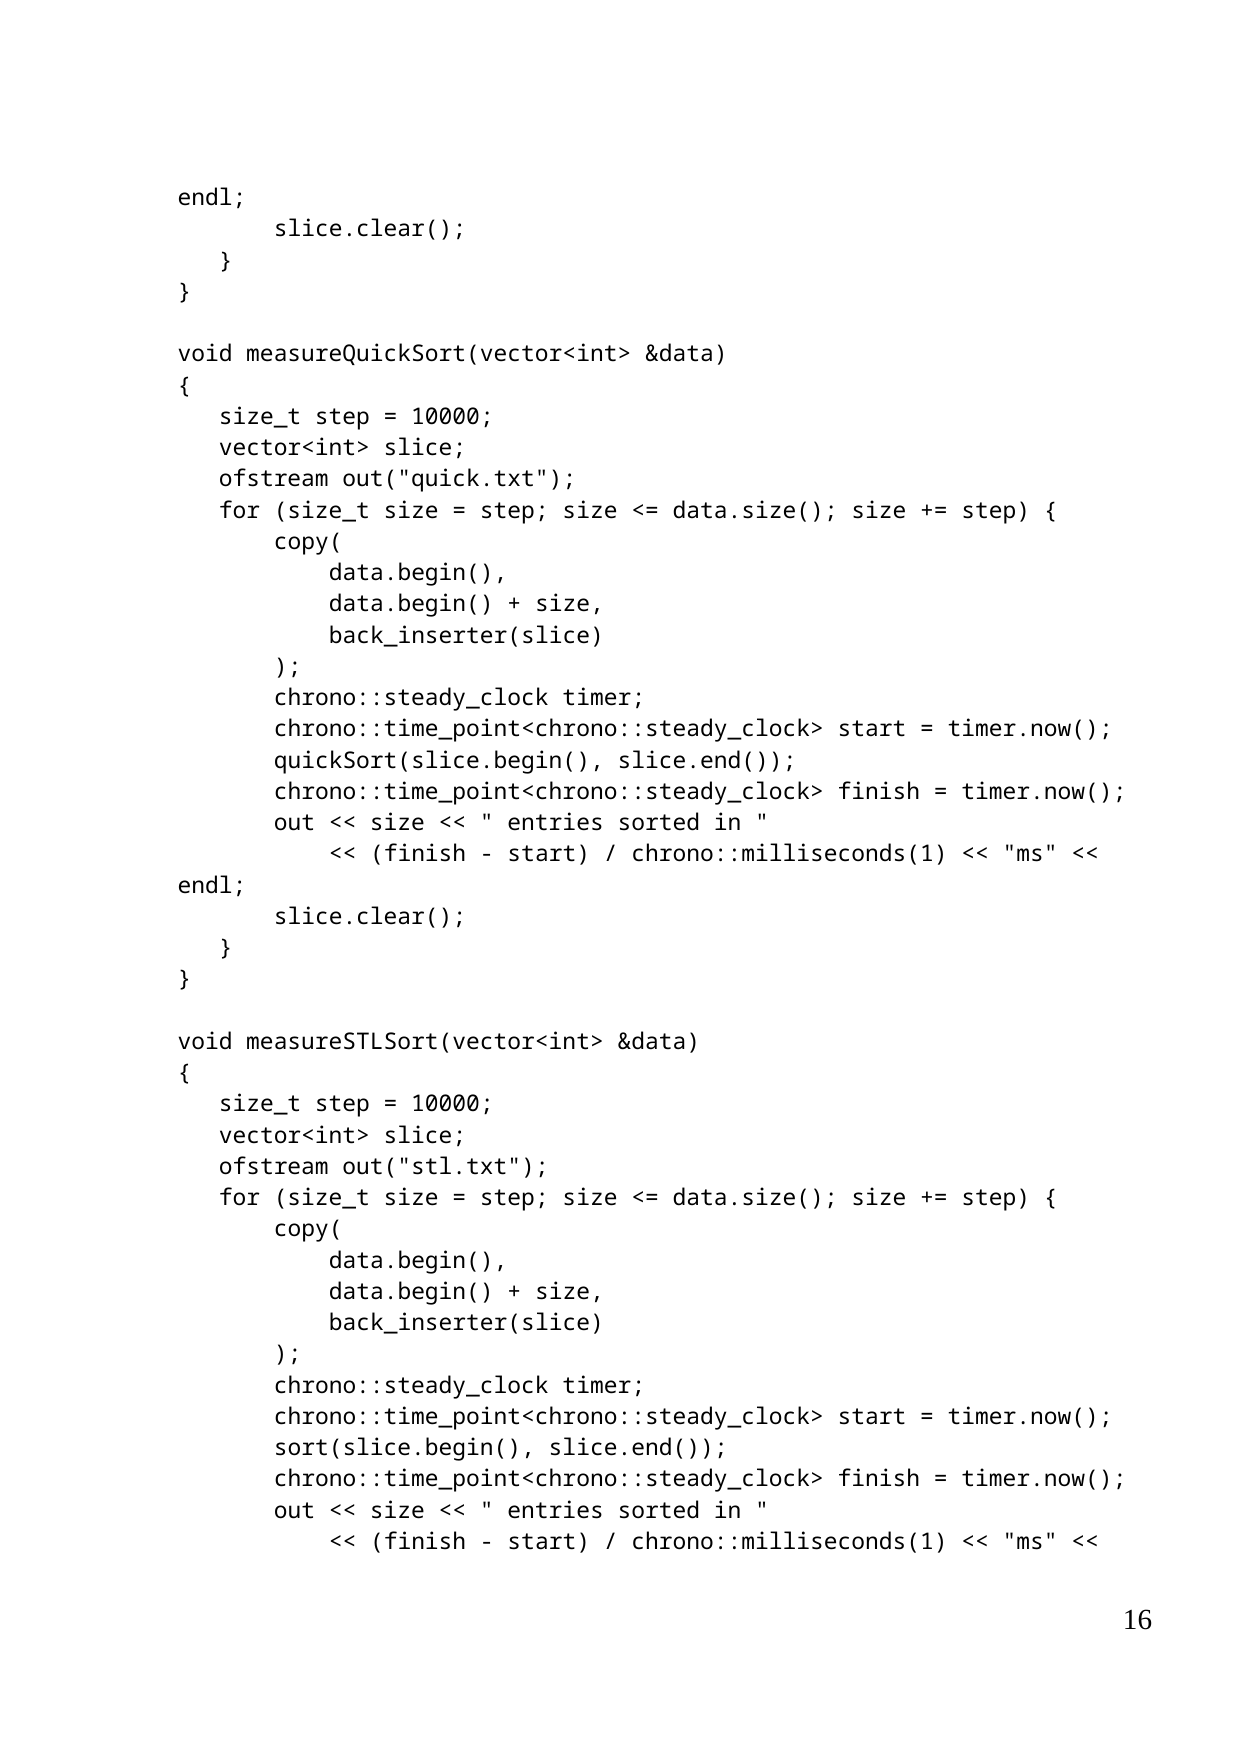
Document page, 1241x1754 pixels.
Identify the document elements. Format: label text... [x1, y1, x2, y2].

text endl; slice.clear(); } } void measureQuickSort(vector<int> &data) { size_t step = 10000; vector<int> slice; ofstream out("quick.txt"); for (size_t size = step; size <= data.size(); size += step) { copy( data.begin(), data.begin() + size, back_inserter(slice) ); chrono::steady_clock timer; chrono::time_point<chrono::steady_clock> start = timer.now(); quickSort(slice.begin(), slice.end()); chrono::time_point<chrono::steady_clock> finish = timer.now(); out << size << " entries sorted in " << (finish - start) / chrono::milliseconds(1) << "ms" << endl; slice.clear(); } } void measureSTLSort(vector<int> &data) { size_t step = 10000; vector<int> slice; ofstream out("stl.txt"); for (size_t size = step; size <= data.size(); size += step) { copy( data.begin(), data.begin() + size, back_inserter(slice) ); chrono::steady_clock timer; chrono::time_point<chrono::steady_clock> start = timer.now(); sort(slice.begin(), slice.end()); chrono::time_point<chrono::steady_clock> finish = timer.now(); out << size << " entries sorted in " << (finish - start) / chrono::milliseconds(1) << "ms" << [177, 181, 1152, 1556]
